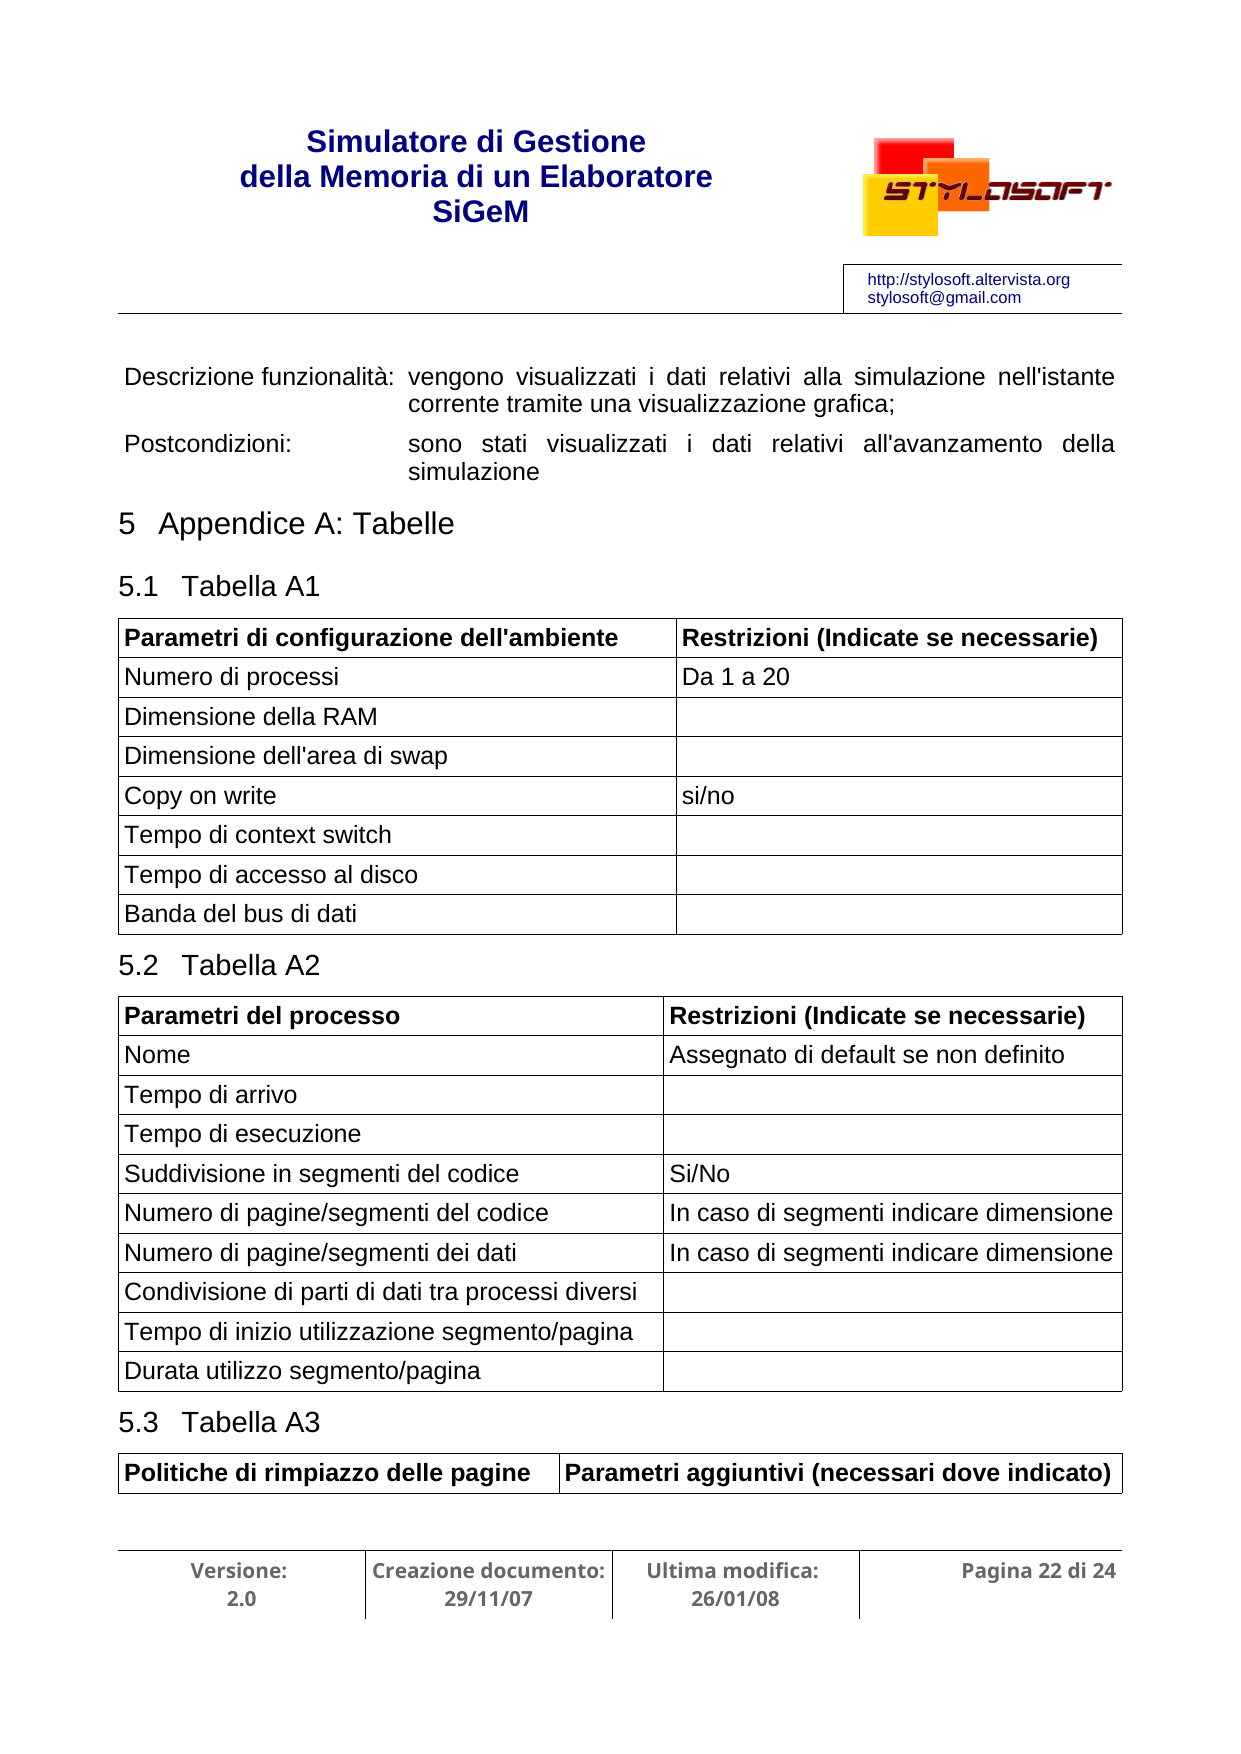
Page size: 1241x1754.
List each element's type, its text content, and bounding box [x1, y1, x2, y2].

table_cell Tempo di inizio utilizzazione segmento/pagina [119, 1313, 663, 1351]
subtitle Tabella A3 [118, 1406, 1122, 1438]
subtitle Tabella A2 [118, 948, 1122, 981]
table_cell Suddivisione in segmenti del codice [119, 1155, 663, 1193]
table_cell Durata utilizzo segmento/pagina [119, 1352, 663, 1391]
table_header Restrizioni (Indicate se necessarie) [677, 619, 1122, 657]
subtitle Appendice A: Tabelle [118, 506, 1122, 541]
table_cell Tempo di context switch [119, 816, 676, 855]
table_cell [664, 1115, 1122, 1154]
table_cell Assegnato di default se non definito [664, 1036, 1122, 1075]
table_cell [677, 895, 1122, 934]
table_header Restrizioni (Indicate se necessarie) [664, 997, 1122, 1035]
table_cell [677, 816, 1122, 855]
table_header Parametri del processo [119, 997, 663, 1035]
table_cell [664, 1352, 1122, 1391]
table_cell [664, 1273, 1122, 1312]
table_cell Dimensione dell'area di swap [119, 737, 676, 776]
table_cell si/no [677, 777, 1122, 815]
table_cell Copy on write [119, 777, 676, 815]
picture [848, 123, 1117, 247]
table_cell vengono visualizzati i dati relativi alla simulazione nell'istante corrente tramite una visualizzazione grafica; [402, 357, 1122, 424]
table_cell [664, 1076, 1122, 1114]
table_header Parametri aggiuntivi (necessari dove indicato) [560, 1454, 1122, 1492]
table_cell [677, 856, 1122, 894]
table_cell Banda del bus di dati [119, 895, 676, 934]
subtitle Tabella A1 [118, 570, 1122, 603]
table_cell In caso di segmenti indicare dimensione [664, 1234, 1122, 1272]
table_cell Tempo di accesso al disco [119, 856, 676, 894]
table_cell Tempo di esecuzione [119, 1115, 663, 1154]
table_cell Numero di pagine/segmenti del codice [119, 1194, 663, 1233]
table_cell Descrizione funzionalità: [118, 357, 402, 424]
table_cell Dimensione della RAM [119, 698, 676, 736]
table_cell Numero di pagine/segmenti dei dati [119, 1234, 663, 1272]
table_cell Postcondizioni: [118, 424, 402, 491]
table_cell Da 1 a 20 [677, 658, 1122, 697]
table_cell Condivisione di parti di dati tra processi diversi [119, 1273, 663, 1312]
table_cell [664, 1313, 1122, 1351]
table_cell In caso di segmenti indicare dimensione [664, 1194, 1122, 1233]
table_cell Tempo di arrivo [119, 1076, 663, 1114]
table_header Politiche di rimpiazzo delle pagine [119, 1454, 559, 1492]
table_cell Nome [119, 1036, 663, 1075]
table_cell [677, 698, 1122, 736]
table_header Parametri di configurazione dell'ambiente [119, 619, 676, 657]
table_cell sono stati visualizzati i dati relativi all'avanzamento della simulazione [402, 424, 1122, 491]
table_cell Si/No [664, 1155, 1122, 1193]
table_cell [677, 737, 1122, 776]
table_cell Numero di processi [119, 658, 676, 697]
